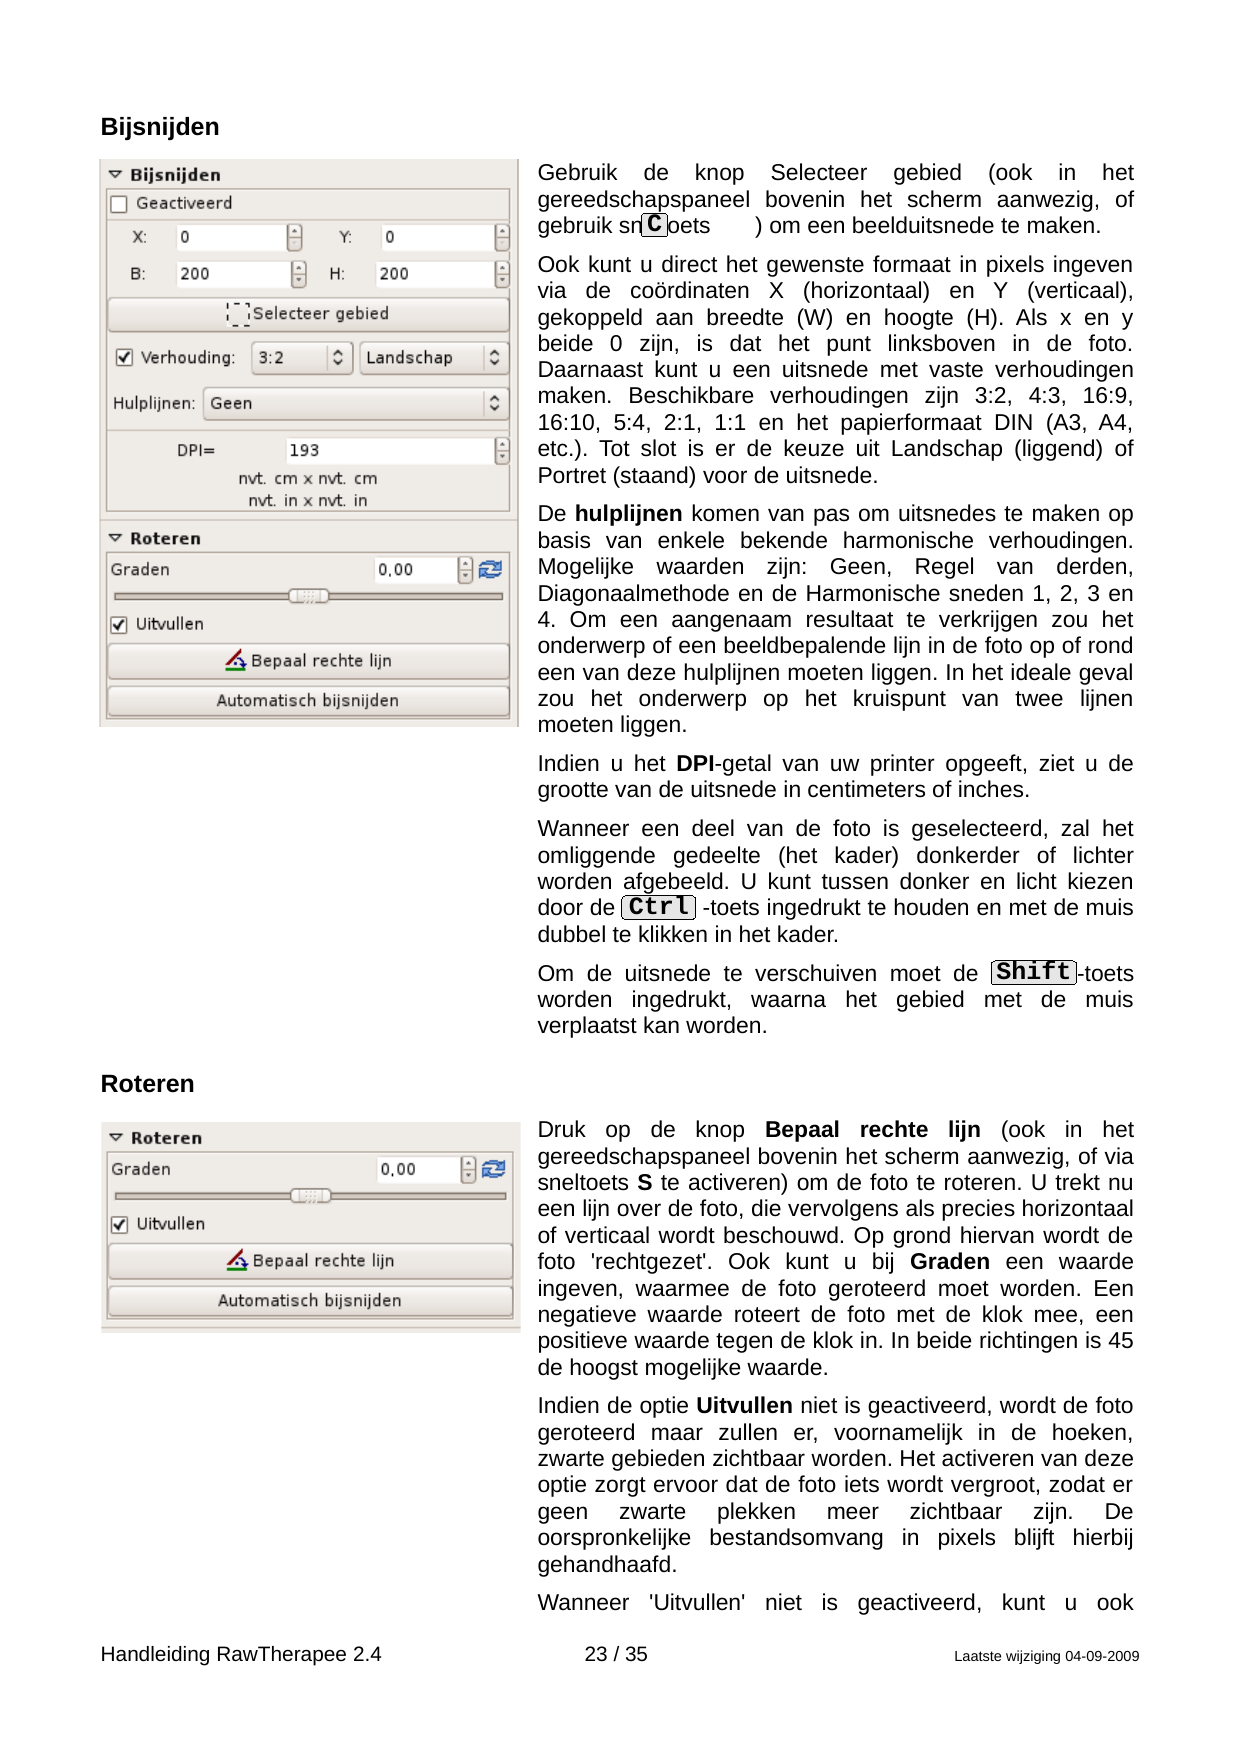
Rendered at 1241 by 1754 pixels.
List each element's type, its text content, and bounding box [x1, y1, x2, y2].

table_header [100, 154, 531, 1044]
subtitle Bijsnijden [100, 112, 1140, 141]
table_header [100, 1333, 531, 1621]
table_header Gebruik de knop Selecteer gebied (ook in het gereedschapspaneel bovenin het scherm aanwezig, of gebruik sneltoets ) om een beelduitsnede te maken. Ook kunt u direct het gewenste formaat in pixels ingeven via de coördinaten X (horizontaal) en Y (verticaal), gekoppeld aan breedte (W) en hoogte (H). Als x en y beide 0 zijn, is dat het punt linksboven in de foto. Daarnaast kunt u een uitsnede met vaste verhoudingen maken. Beschikbare verhoudingen zijn 3:2, 4:3, 16:9, 16:10, 5:4, 2:1, 1:1 en het papierformaat DIN (A3, A4, etc.). Tot slot is er de keuze uit Landschap (liggend) of Portret (staand) voor de uitsnede. De hulplijnen komen van pas om uitsnedes te maken op basis van enkele bekende harmonische verhoudingen. Mogelijke waarden zijn: Geen, Regel van derden, Diagonaalmethode en de Harmonische sneden 1, 2, 3 en 4. Om een aangenaam resultaat te verkrijgen zou het onderwerp of een beeldbepalende lijn in de foto op of rond een van deze hulplijnen moeten liggen. In het ideale geval zou het onderwerp op het kruispunt van twee lijnen moeten liggen. Indien u het DPI-getal van uw printer opgeeft, ziet u de grootte van de uitsnede in centimeters of inches. Wanneer een deel van de foto is geselecteerd, zal het omliggende gedeelte (het kader) donkerder of lichter worden afgebeeld. U kunt tussen donker en licht kiezen door de -toets ingedrukt te houden en met de muis dubbel te klikken in het kader. Om de uitsnede te verschuiven moet de -toets worden ingedrukt, waarna het gebied met de muis verplaatst kan worden. [531, 154, 1140, 1044]
table_header [100, 1111, 531, 1332]
picture [99, 159, 519, 727]
picture [101, 1122, 521, 1333]
subtitle Roteren [100, 1069, 1140, 1098]
table_header Druk op de knop Bepaal rechte lijn (ook in het gereedschapspaneel bovenin het scherm aanwezig, of via sneltoets S te activeren) om de foto te roteren. U trekt nu een lijn over de foto, die vervolgens als precies horizontaal of verticaal wordt beschouwd. Op grond hiervan wordt de foto 'rechtgezet'. Ook kunt u bij Graden een waarde ingeven, waarmee de foto geroteerd moet worden. Een negatieve waarde roteert de foto met de klok mee, een positieve waarde tegen de klok in. In beide richtingen is 45 de hoogst mogelijke waarde. Indien de optie Uitvullen niet is geactiveerd, wordt de foto geroteerd maar zullen er, voornamelijk in de hoeken, zwarte gebieden zichtbaar worden. Het activeren van deze optie zorgt ervoor dat de foto iets wordt vergroot, zodat er geen zwarte plekken meer zichtbaar zijn. De oorspronkelijke bestandsomvang in pixels blijft hierbij gehandhaafd. Wanneer 'Uitvullen' niet is geactiveerd, kunt u ook [531, 1111, 1140, 1621]
